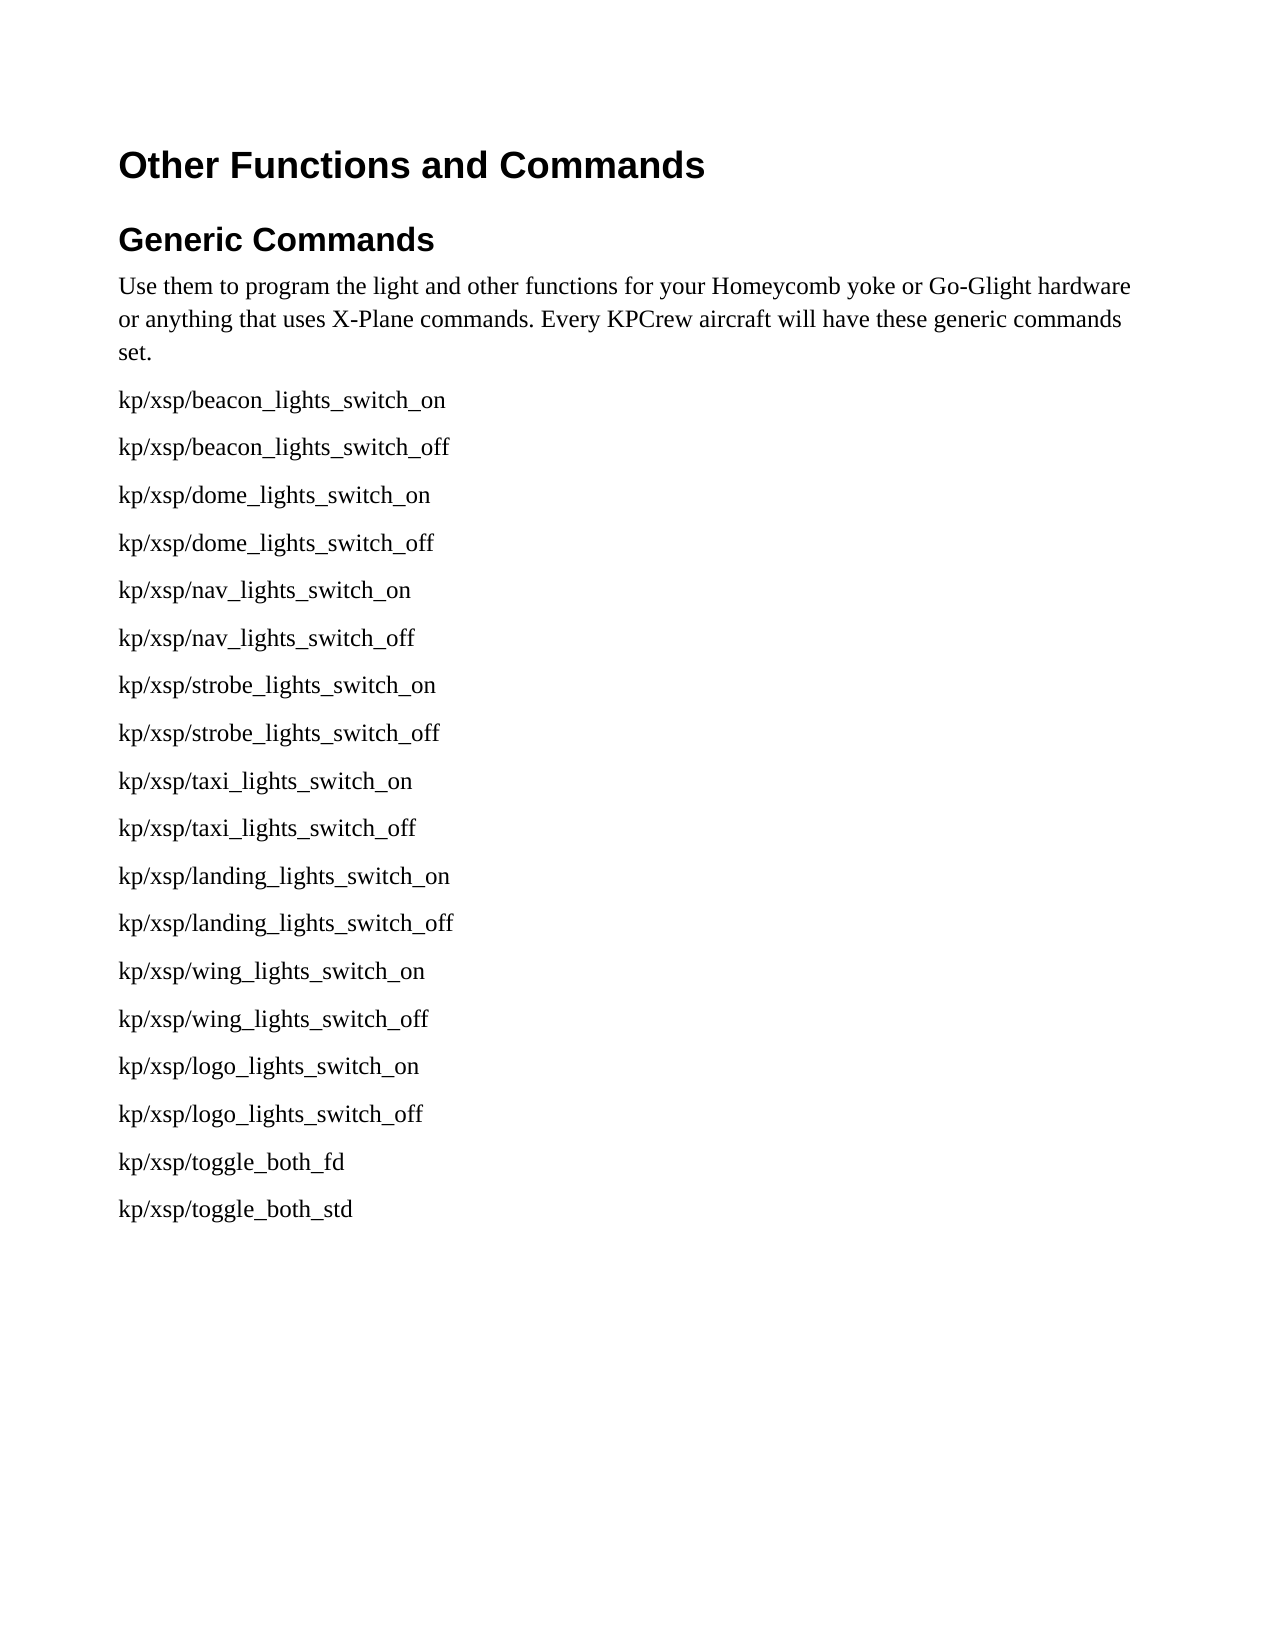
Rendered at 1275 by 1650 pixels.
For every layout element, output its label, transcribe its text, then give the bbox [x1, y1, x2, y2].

text kp/xsp/logo_lights_switch_on [118, 1051, 1157, 1080]
text kp/xsp/dome_lights_switch_off [118, 528, 1157, 556]
subtitle Other Functions and Commands [118, 143, 1157, 187]
text kp/xsp/toggle_both_fd [118, 1147, 1157, 1175]
text kp/xsp/wing_lights_switch_on [118, 956, 1157, 985]
text kp/xsp/toggle_both_std [118, 1194, 1157, 1223]
text kp/xsp/strobe_lights_switch_on [118, 671, 1157, 699]
text kp/xsp/nav_lights_switch_off [118, 623, 1157, 652]
text Use them to program the light and other functions for your Homeycomb yoke or Go-Glight hardware or anything that uses X-Plane commands. Every KPCrew aircraft will have these generic commands set. [118, 271, 1157, 366]
text kp/xsp/beacon_lights_switch_on [118, 385, 1157, 414]
text kp/xsp/taxi_lights_switch_off [118, 813, 1157, 842]
text kp/xsp/nav_lights_switch_on [118, 575, 1157, 604]
text kp/xsp/landing_lights_switch_on [118, 861, 1157, 890]
text kp/xsp/dome_lights_switch_on [118, 480, 1157, 509]
text kp/xsp/beacon_lights_switch_off [118, 432, 1157, 461]
subtitle Generic Commands [118, 220, 1157, 259]
text kp/xsp/logo_lights_switch_off [118, 1099, 1157, 1128]
text kp/xsp/wing_lights_switch_off [118, 1004, 1157, 1032]
text kp/xsp/landing_lights_switch_off [118, 908, 1157, 937]
text kp/xsp/strobe_lights_switch_off [118, 718, 1157, 747]
text kp/xsp/taxi_lights_switch_on [118, 766, 1157, 794]
